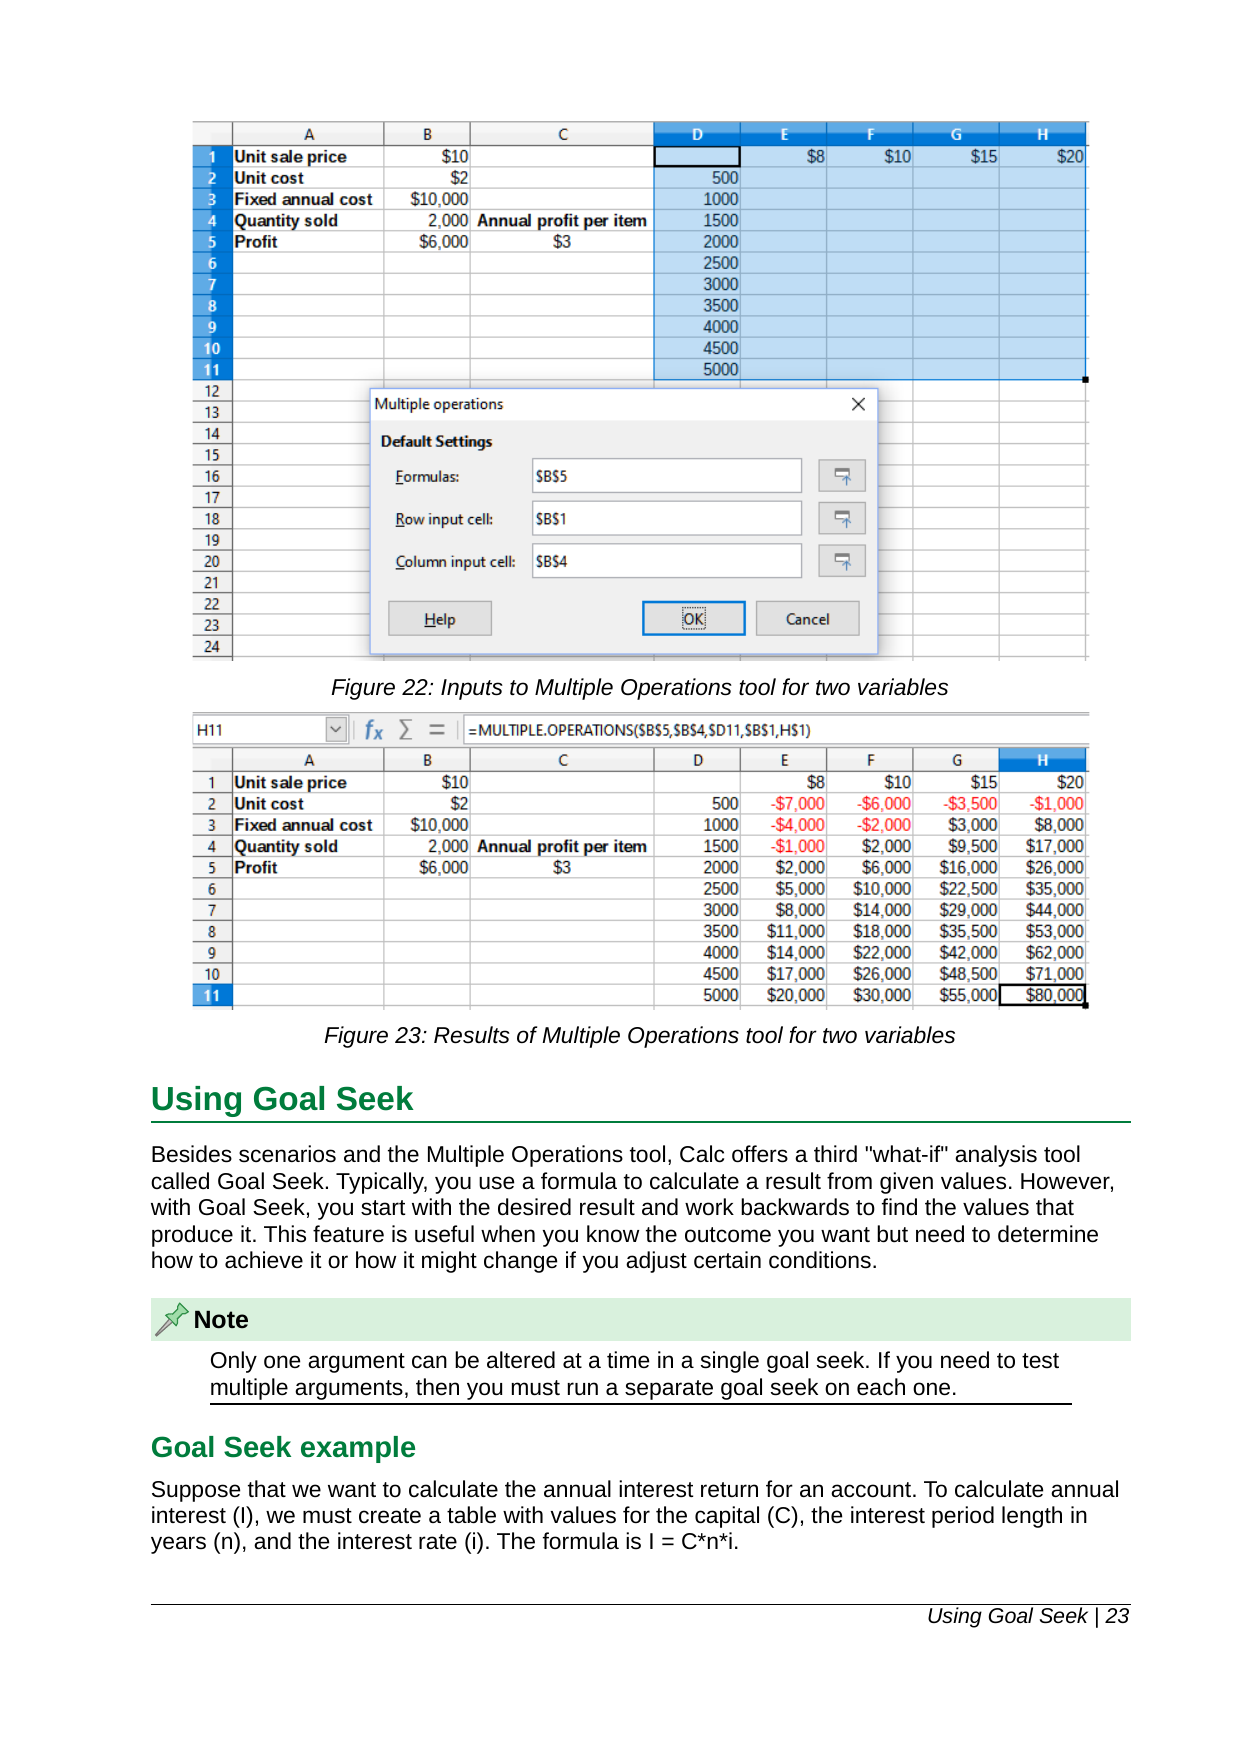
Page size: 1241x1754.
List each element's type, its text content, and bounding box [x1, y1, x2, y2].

text Only one argument can be altered at a time in a single goal seek. If you need to test multiple arguments, then you must run a separate goal seek on each one. [209, 1347, 1072, 1405]
subtitle Goal Seek example [151, 1430, 1131, 1463]
subtitle Using Goal Seek [151, 1079, 1131, 1121]
text Figure 23: Results of Multiple Operations tool for two variables [192, 1022, 1089, 1048]
text Suppose that we want to calculate the annual interest return for an account. To calculate annual interest (I), we must create a table with values for the capital (C), the interest period length in years (n), and the interest rate (i). The formula is I = C*n*i. [151, 1476, 1131, 1555]
picture [192, 712, 1090, 1010]
text Figure 22: Inputs to Multiple Operations tool for two variables [192, 673, 1089, 700]
text Besides scenarios and the Multiple Operations tool, Calc offers a third "what-if" analysis tool called Goal Seek. Typically, you use a formula to calculate a result from given values. However, with Goal Seek, you start with the desired result and work backwards to find the values that produce it. This feature is useful when you know the outcome you want but need to determine how to achieve it or how it might change if you adjust certain conditions. [151, 1141, 1131, 1273]
picture [192, 121, 1090, 661]
subtitle Note [151, 1298, 1131, 1341]
